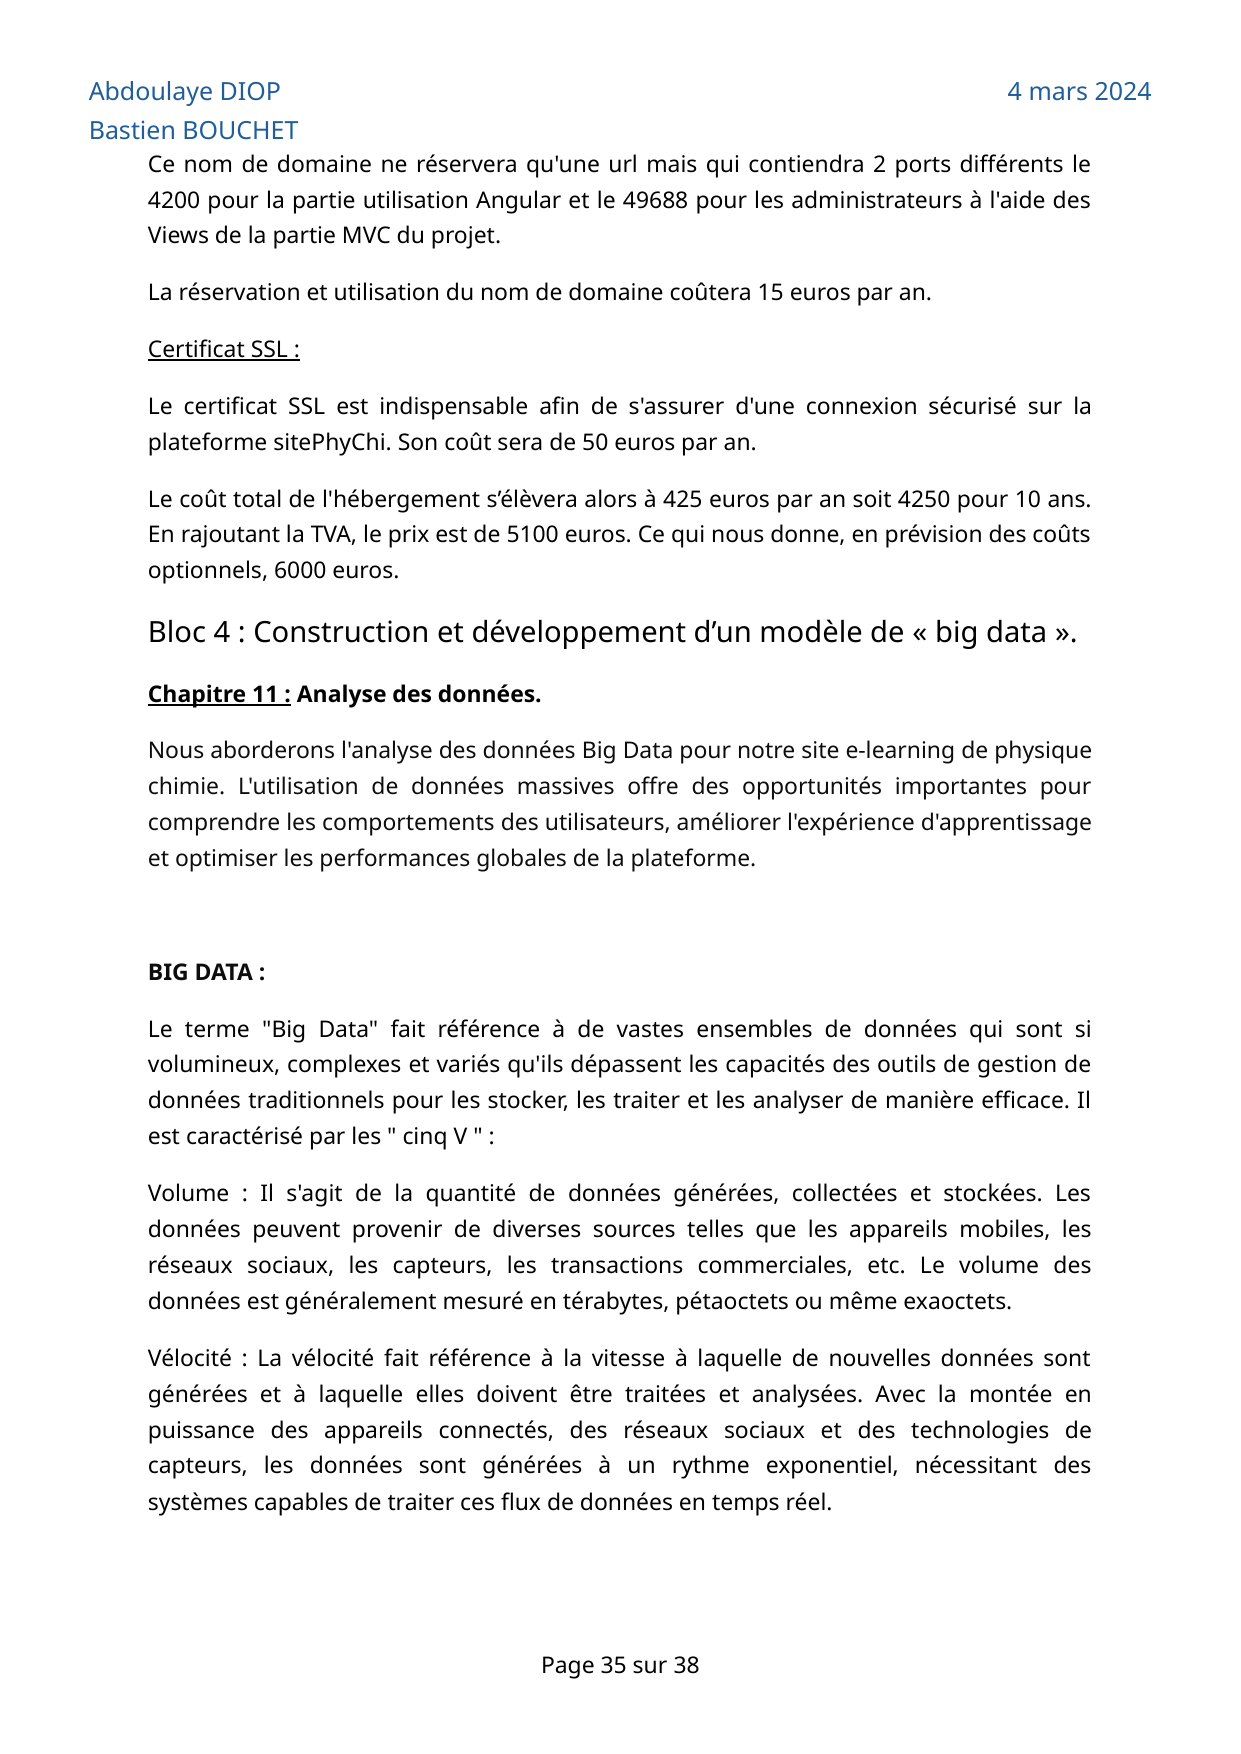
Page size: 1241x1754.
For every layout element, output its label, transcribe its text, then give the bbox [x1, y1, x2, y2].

text Volume : Il s'agit de la quantité de données générées, collectées et stockées. Les données peuvent provenir de diverses sources telles que les appareils mobiles, les réseaux sociaux, les capteurs, les transactions commerciales, etc. Le volume des données est généralement mesuré en térabytes, pétaoctets ou même exaoctets. [148, 1177, 1093, 1316]
text Le certificat SSL est indispensable afin de s'assurer d'une connexion sécurisé sur la plateforme sitePhyChi. Son coût sera de 50 euros par an. [148, 390, 1093, 457]
text Le terme "Big Data" fait référence à de vastes ensembles de données qui sont si volumineux, complexes et variés qu'ils dépassent les capacités des outils de gestion de données traditionnels pour les stocker, les traiter et les analyser de manière efficace. Il est caractérisé par les " cinq V " : [148, 1012, 1093, 1152]
text Certificat SSL : [148, 333, 1093, 364]
text BIG DATA : [148, 956, 1093, 987]
text La réservation et utilisation du nom de domaine coûtera 15 euros par an. [148, 276, 1093, 307]
text Nous aborderons l'analyse des données Big Data pour notre site e-learning de physique chimie. L'utilisation de données massives offre des opportunités importantes pour comprendre les comportements des utilisateurs, améliorer l'expérience d'apprentissage et optimiser les performances globales de la plateforme. [148, 734, 1093, 873]
text Ce nom de domaine ne réservera qu'une url mais qui contiendra 2 ports différents le 4200 pour la partie utilisation Angular et le 49688 pour les administrateurs à l'aide des Views de la partie MVC du projet. [148, 148, 1093, 251]
text Vélocité : La vélocité fait référence à la vitesse à laquelle de nouvelles données sont générées et à laquelle elles doivent être traitées et analysées. Avec la montée en puissance des appareils connectés, des réseaux sociaux et des technologies de capteurs, les données sont générées à un rythme exponentiel, nécessitant des systèmes capables de traiter ces flux de données en temps réel. [148, 1342, 1093, 1517]
text Bloc 4 : Construction et développement d’un modèle de « big data ». [148, 611, 1093, 651]
text Chapitre 11 : Analyse des données. [148, 678, 1093, 709]
text Le coût total de l'hébergement s’élèvera alors à 425 euros par an soit 4250 pour 10 ans. En rajoutant la TVA, le prix est de 5100 euros. Ce qui nous donne, en prévision des coûts optionnels, 6000 euros. [148, 482, 1093, 586]
